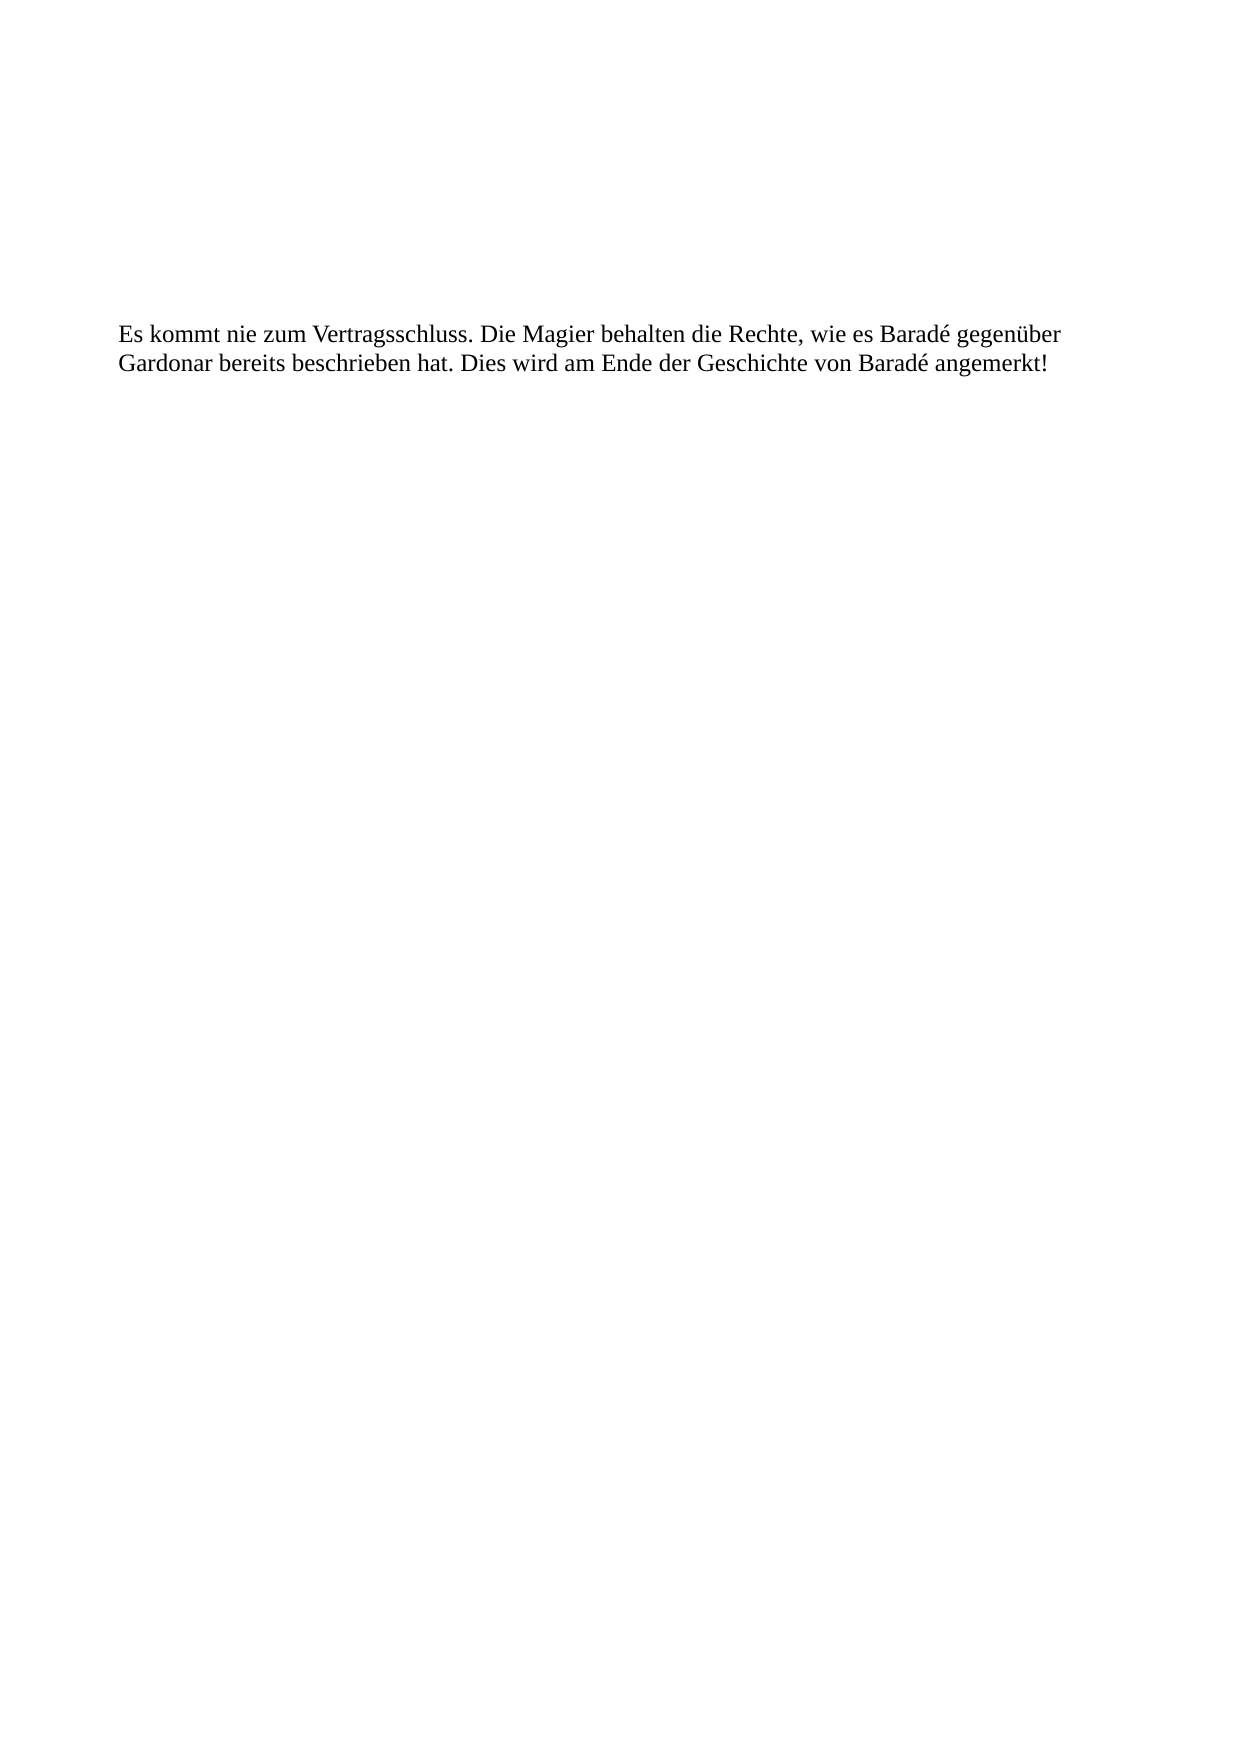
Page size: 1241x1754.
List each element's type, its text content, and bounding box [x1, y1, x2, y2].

text Es kommt nie zum Vertragsschluss. Die Magier behalten die Rechte, wie es Baradé gegenüber Gardonar bereits beschrieben hat. Dies wird am Ende der Geschichte von Baradé angemerkt! [118, 319, 1122, 377]
